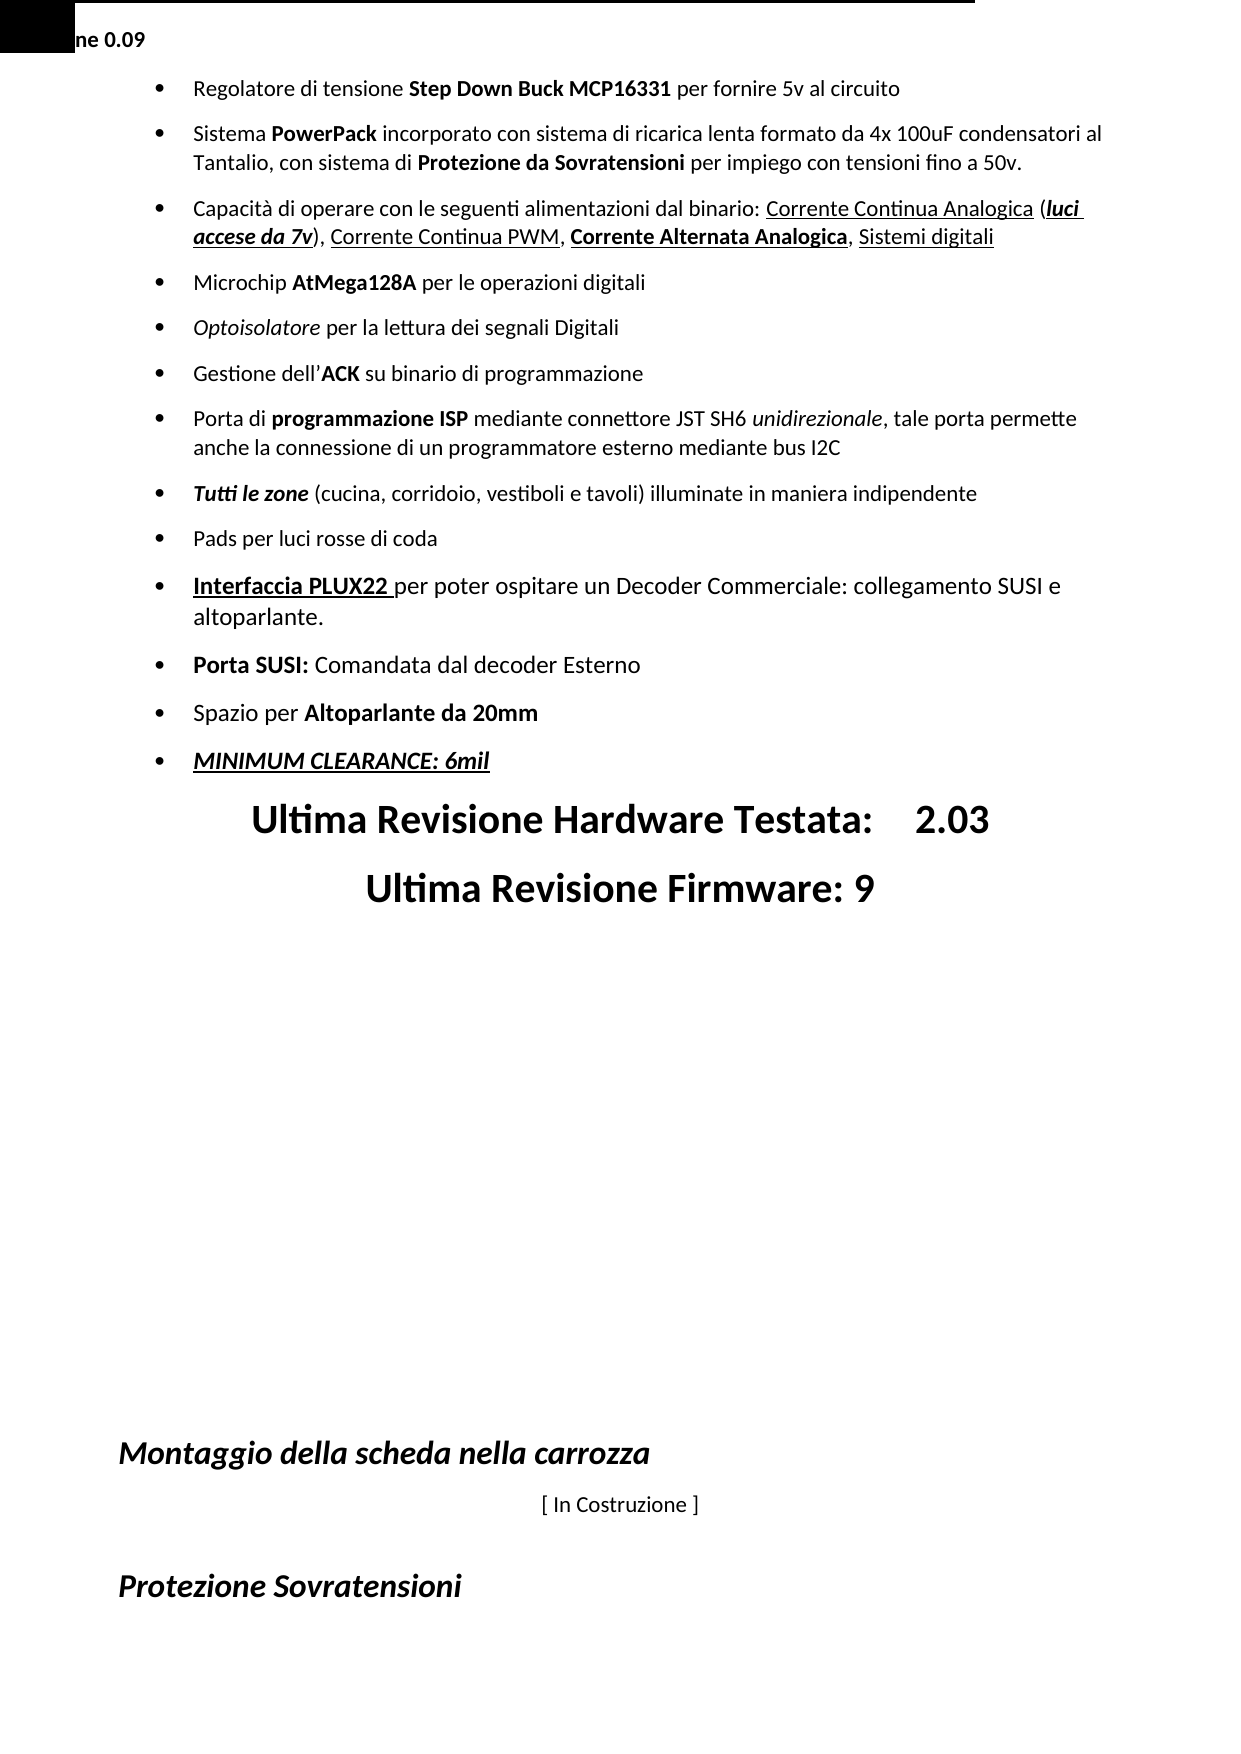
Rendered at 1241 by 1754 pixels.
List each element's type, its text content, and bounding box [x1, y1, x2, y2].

list Sistema PowerPack incorporato con sistema di ricarica lenta formato da 4x 100uF condensatori al Tantalio, con sistema di Protezione da Sovratensioni per impiego con tensioni fino a 50v. [156, 119, 1122, 176]
list Interfaccia PLUX22 per poter ospitare un Decoder Commerciale: collegamento SUSI e altoparlante. [156, 570, 1122, 632]
list Porta di programmazione ISP mediante connettore JST SH6 unidirezionale, tale porta permette anche la connessione di un programmatore esterno mediante bus I2C [156, 404, 1122, 461]
list Porta SUSI: Comandata dal decoder Esterno [156, 649, 1122, 680]
list Gestione dell’ACK su binario di programmazione [156, 359, 1122, 387]
list Microchip AtMega128A per le operazioni digitali [156, 268, 1122, 296]
text Ultima Revisione Hardware Testata: 2.03 [118, 793, 1122, 844]
list Spazio per Altoparlante da 20mm [156, 697, 1122, 728]
subtitle Protezione Sovratensioni [118, 1565, 1122, 1606]
list Tutti le zone (cucina, corridoio, vestiboli e tavoli) illuminate in maniera indipendente [156, 479, 1122, 507]
list Pads per luci rosse di coda [156, 524, 1122, 552]
list Optoisolatore per la lettura dei segnali Digitali [156, 313, 1122, 342]
text Ultima Revisione Firmware: 9 [118, 862, 1122, 913]
text [ In Costruzione ] [118, 1491, 1122, 1547]
list Regolatore di tensione Step Down Buck MCP16331 per fornire 5v al circuito [156, 74, 1122, 102]
list Capacità di operare con le seguenti alimentazioni dal binario: Corrente Continua Analogica (luci accese da 7v), Corrente Continua PWM, Corrente Alternata Analogica, Sistemi digitali [156, 194, 1122, 251]
list MINIMUM CLEARANCE: 6mil [156, 745, 1122, 776]
subtitle Montaggio della scheda nella carrozza [118, 1432, 1122, 1473]
